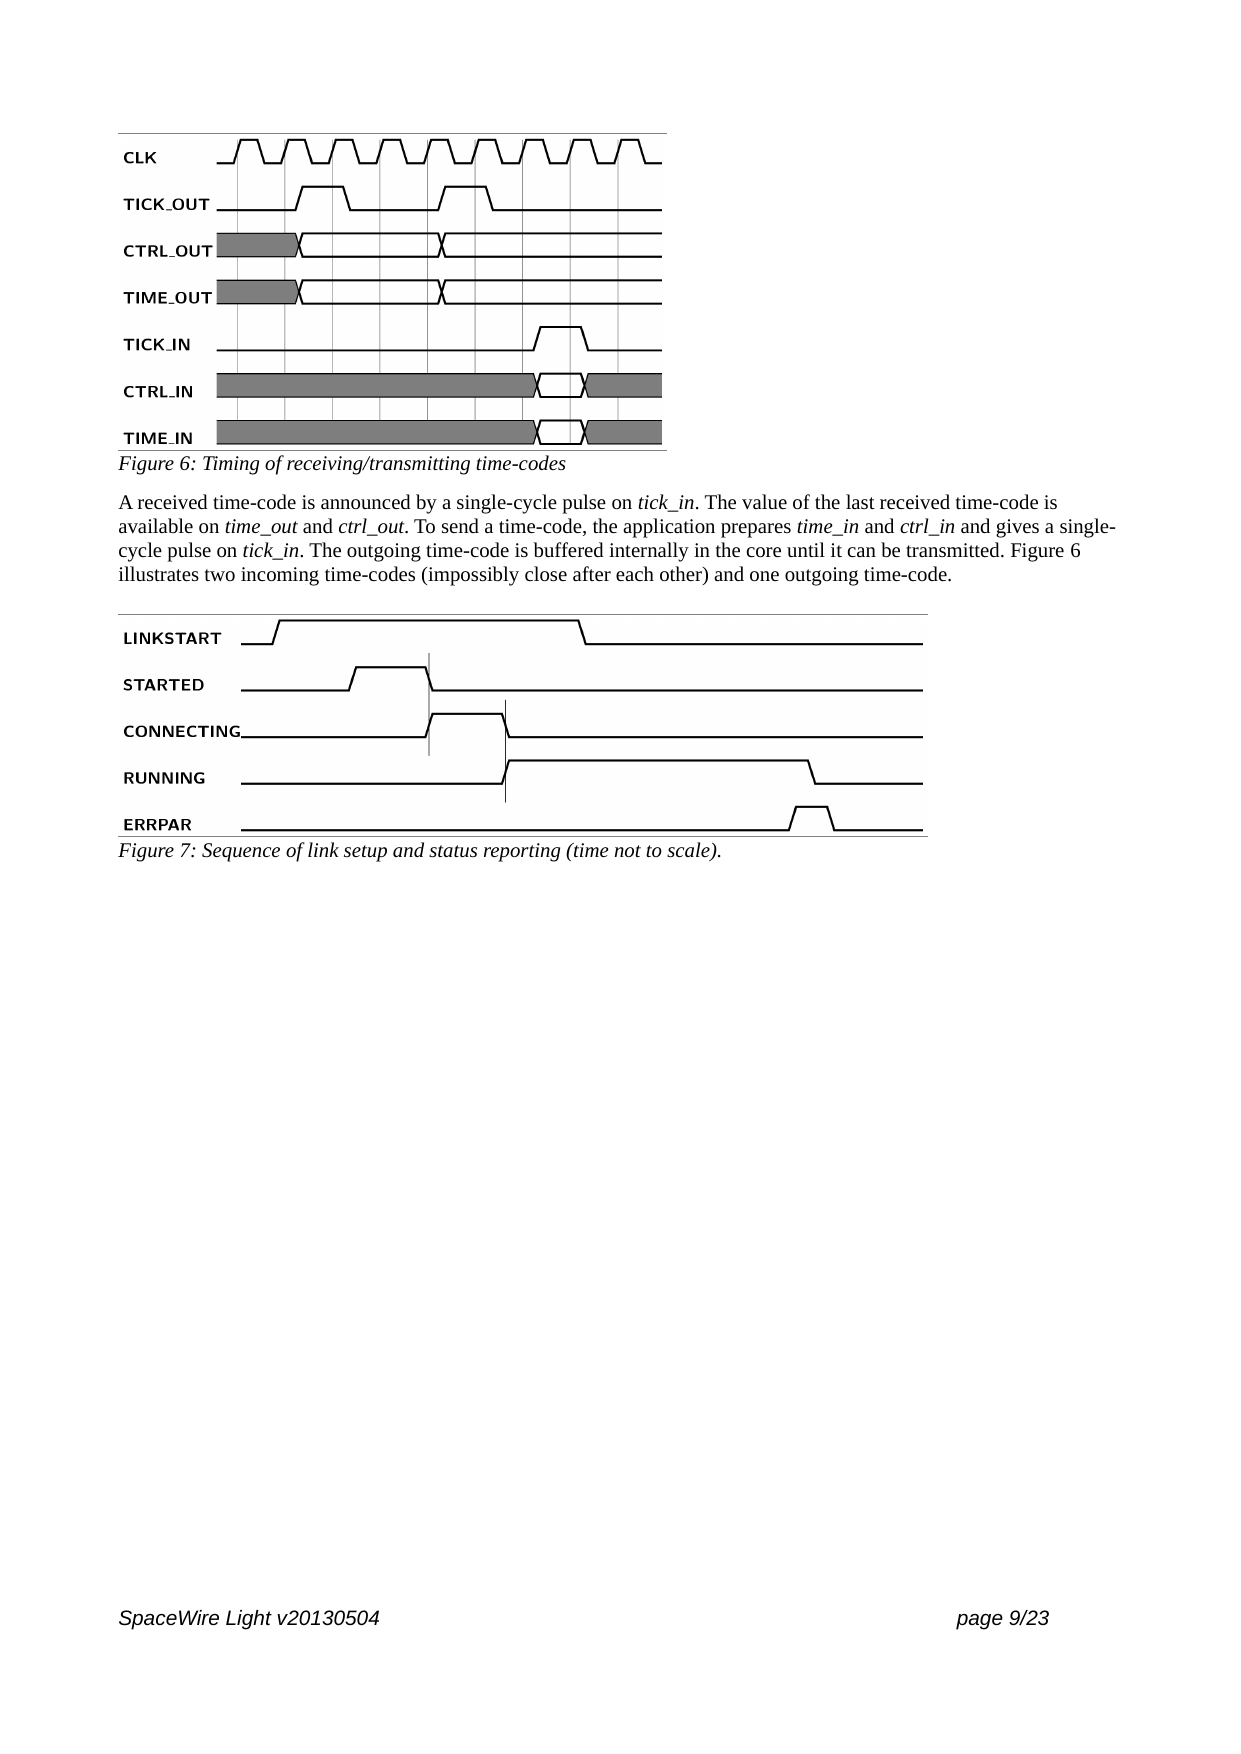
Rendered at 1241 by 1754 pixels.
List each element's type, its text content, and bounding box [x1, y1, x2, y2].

text A received time-code is announced by a single-cycle pulse on tick_in. The value of the last received time-code is available on time_out and ctrl_out. To send a time-code, the application prepares time_in and ctrl_in and gives a single-cycle pulse on tick_in. The outgoing time-code is buffered internally in the core until it can be transmitted. Figure 6 illustrates two incoming time-codes (impossibly close after each other) and one outgoing time-code. [118, 118, 1122, 586]
text [118, 615, 928, 836]
text Figure 7: Sequence of link setup and status reporting (time not to scale). [118, 837, 928, 862]
picture [121, 137, 664, 447]
picture [121, 618, 926, 834]
text [118, 134, 667, 450]
text Figure 6: Timing of receiving/transmitting time-codes [118, 451, 667, 475]
